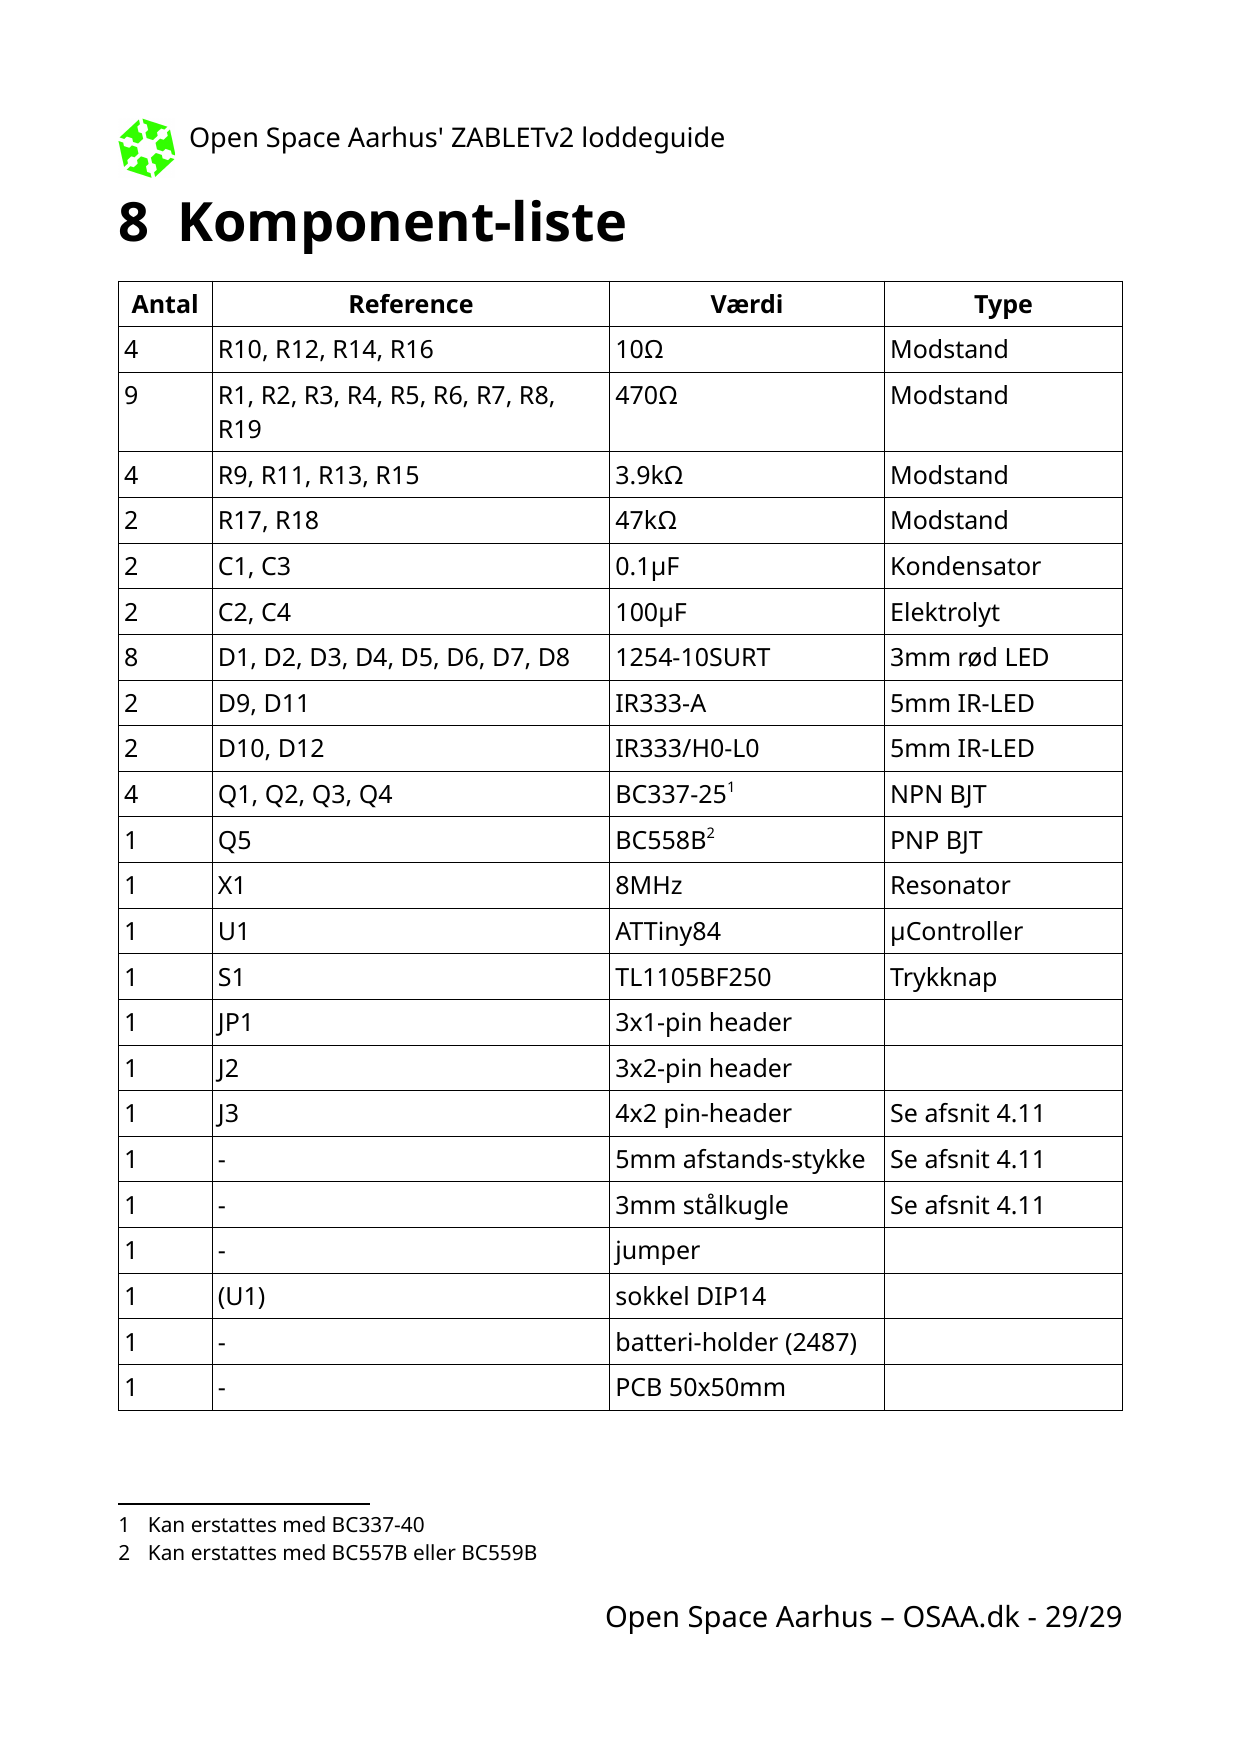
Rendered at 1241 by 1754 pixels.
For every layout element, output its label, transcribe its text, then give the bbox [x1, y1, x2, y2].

table_cell 1 [119, 1000, 212, 1044]
table_cell U1 [213, 909, 609, 953]
table_cell X1 [213, 863, 609, 908]
table_cell sokkel DIP14 [610, 1274, 884, 1318]
table_cell IR333-A [610, 681, 884, 725]
table_cell 1 [119, 1365, 212, 1409]
table_cell Se afsnit 4.11 [885, 1137, 1122, 1181]
table_cell R10, R12, R14, R16 [213, 327, 609, 372]
table_cell 9 [119, 373, 212, 451]
table_cell 2 [119, 589, 212, 634]
table_cell Elektrolyt [885, 589, 1122, 634]
table_cell D10, D12 [213, 726, 609, 771]
table_cell NPN BJT [885, 772, 1122, 816]
table_cell PNP BJT [885, 817, 1122, 862]
table_cell 4x2 pin-header [610, 1091, 884, 1136]
table_cell Modstand [885, 498, 1122, 543]
table_cell jumper [610, 1228, 884, 1273]
table_cell 5mm IR-LED [885, 726, 1122, 771]
table_cell C1, C3 [213, 544, 609, 588]
table_cell TL1105BF250 [610, 954, 884, 999]
table_cell BC337-25 [610, 772, 884, 816]
table_cell 5mm IR-LED [885, 681, 1122, 725]
table_cell batteri-holder (2487) [610, 1319, 884, 1364]
table_cell ATTiny84 [610, 909, 884, 953]
table_cell 1 [119, 1228, 212, 1273]
table_cell 1254-10SURT [610, 635, 884, 679]
table_cell - [213, 1182, 609, 1227]
table_cell 2 [119, 681, 212, 725]
table_cell 1 [119, 863, 212, 908]
table_cell JP1 [213, 1000, 609, 1044]
subtitle Komponent-liste [118, 183, 1122, 257]
table_cell - [213, 1228, 609, 1273]
table_cell Se afsnit 4.11 [885, 1091, 1122, 1136]
table_cell [885, 1319, 1122, 1364]
table_cell Q1, Q2, Q3, Q4 [213, 772, 609, 816]
table_cell 3.9kΩ [610, 452, 884, 497]
table_cell D1, D2, D3, D4, D5, D6, D7, D8 [213, 635, 609, 679]
picture [118, 118, 175, 178]
table_cell 4 [119, 327, 212, 372]
table_header Type [885, 282, 1122, 326]
table_cell 0.1µF [610, 544, 884, 588]
table_cell [885, 1000, 1122, 1044]
table_cell Q5 [213, 817, 609, 862]
table_header Antal [119, 282, 212, 326]
table_cell 3x2-pin header [610, 1046, 884, 1090]
table_cell Resonator [885, 863, 1122, 908]
table_cell S1 [213, 954, 609, 999]
table_cell 5mm afstands-stykke [610, 1137, 884, 1181]
table_cell Modstand [885, 452, 1122, 497]
table_cell 1 [119, 1137, 212, 1181]
table_cell [885, 1046, 1122, 1090]
table_cell R1, R2, R3, R4, R5, R6, R7, R8, R19 [213, 373, 609, 451]
table_cell 1 [119, 1046, 212, 1090]
table_cell Trykknap [885, 954, 1122, 999]
table_cell 47kΩ [610, 498, 884, 543]
table_cell 1 [119, 909, 212, 953]
table_cell 3x1-pin header [610, 1000, 884, 1044]
table_cell J2 [213, 1046, 609, 1090]
table_header Reference [213, 282, 609, 326]
table_cell [885, 1365, 1122, 1409]
table_cell 1 [119, 954, 212, 999]
table_cell 8 [119, 635, 212, 679]
table_cell [885, 1228, 1122, 1273]
table_cell C2, C4 [213, 589, 609, 634]
table_cell 470Ω [610, 373, 884, 451]
table_cell (U1) [213, 1274, 609, 1318]
table_cell 8MHz [610, 863, 884, 908]
table_cell R17, R18 [213, 498, 609, 543]
table_cell 1 [119, 1319, 212, 1364]
table_cell R9, R11, R13, R15 [213, 452, 609, 497]
table_cell - [213, 1319, 609, 1364]
table_cell 100µF [610, 589, 884, 634]
table_cell 4 [119, 772, 212, 816]
table_cell 1 [119, 1274, 212, 1318]
table_cell - [213, 1137, 609, 1181]
table_cell IR333/H0-L0 [610, 726, 884, 771]
table_cell 3mm rød LED [885, 635, 1122, 679]
table_cell 1 [119, 1091, 212, 1136]
table_cell PCB 50x50mm [610, 1365, 884, 1409]
table_cell 1 [119, 1182, 212, 1227]
table_cell 2 [119, 726, 212, 771]
table_cell µController [885, 909, 1122, 953]
table_header Værdi [610, 282, 884, 326]
table_cell BC558B [610, 817, 884, 862]
table_cell [885, 1274, 1122, 1318]
table_cell 10Ω [610, 327, 884, 372]
table_cell 4 [119, 452, 212, 497]
table_cell D9, D11 [213, 681, 609, 725]
table_cell 2 [119, 544, 212, 588]
table_cell 1 [119, 817, 212, 862]
table_cell Modstand [885, 373, 1122, 451]
table_cell 3mm stålkugle [610, 1182, 884, 1227]
table_cell - [213, 1365, 609, 1409]
table_cell Modstand [885, 327, 1122, 372]
table_cell Kondensator [885, 544, 1122, 588]
table_cell Se afsnit 4.11 [885, 1182, 1122, 1227]
table_cell J3 [213, 1091, 609, 1136]
table_cell 2 [119, 498, 212, 543]
